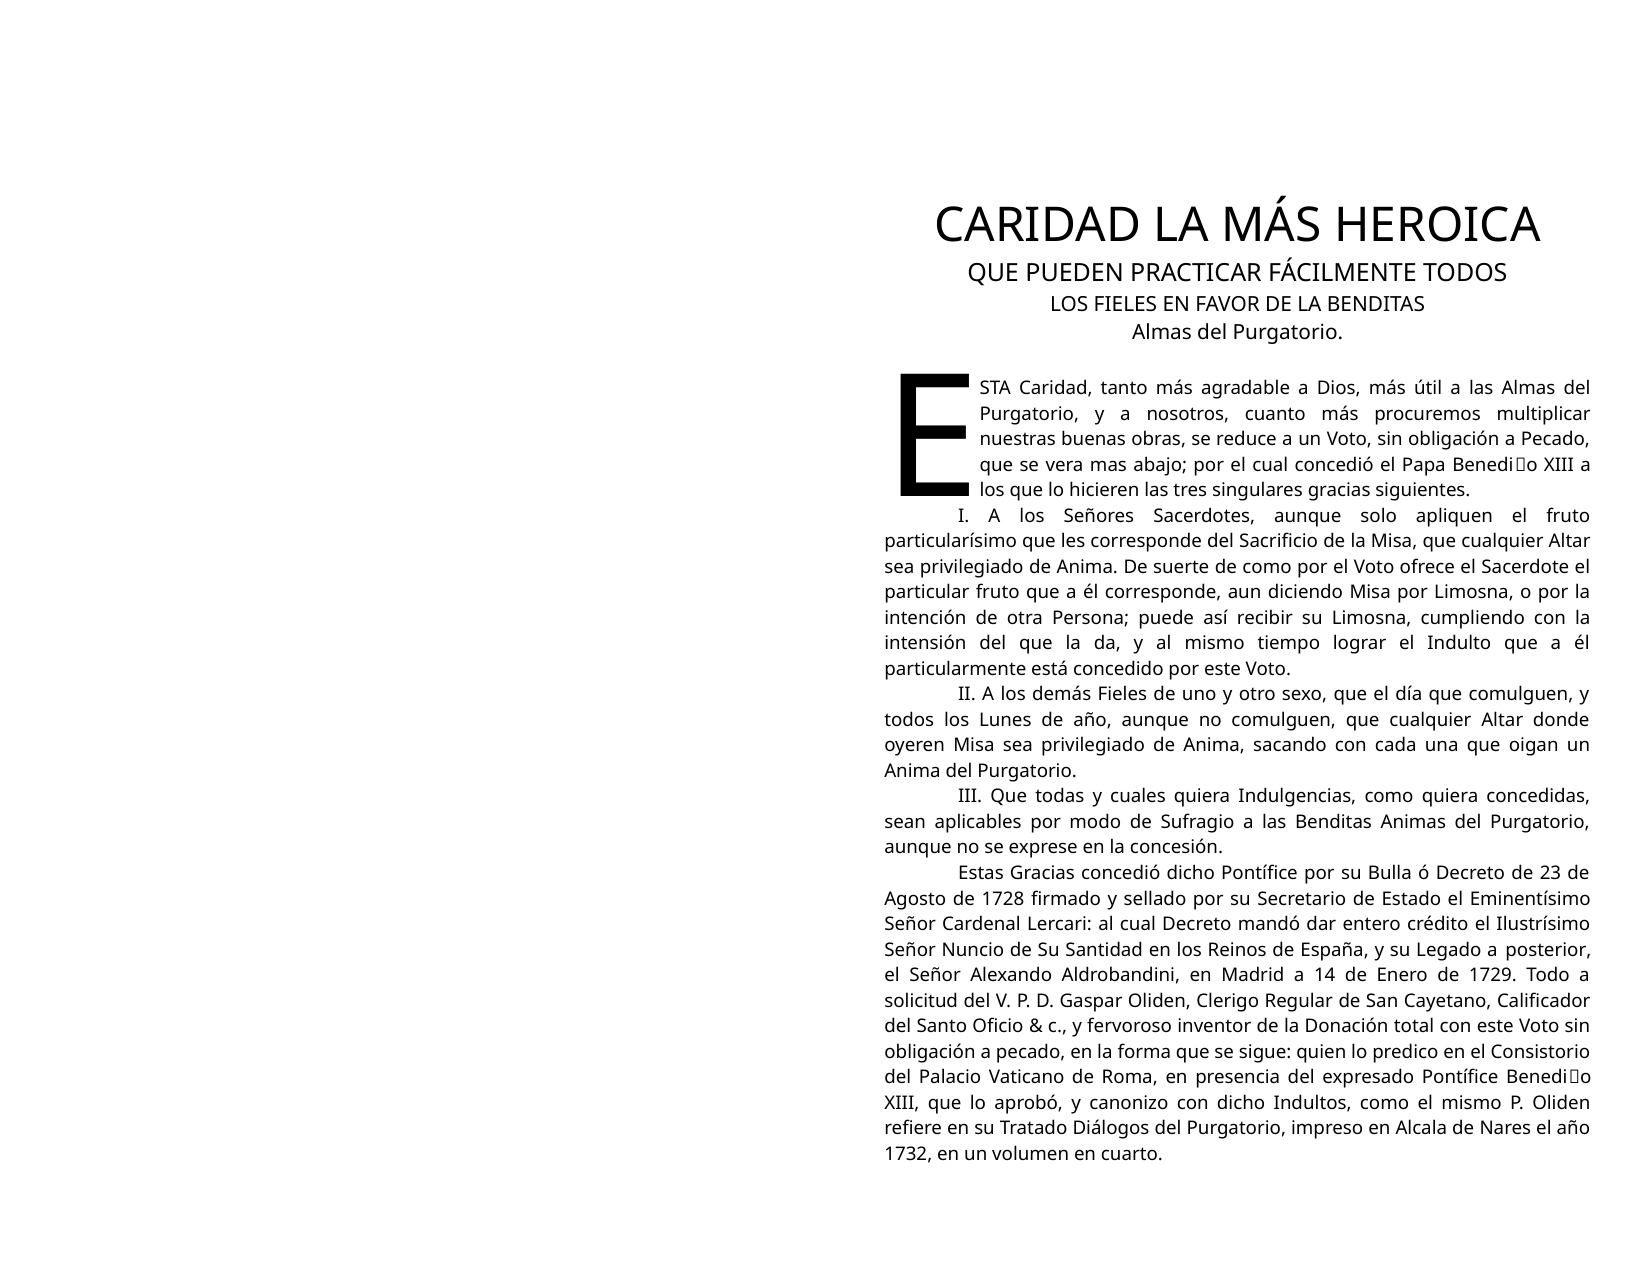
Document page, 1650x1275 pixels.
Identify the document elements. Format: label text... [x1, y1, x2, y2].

text ESTA Caridad, tanto más agradable a Dios, más útil a las Almas del Purgatorio, y a nosotros, cuanto más procuremos multiplicar nuestras buenas obras, se reduce a un Voto, sin obligación a Pecado, que se vera mas abajo; por el cual concedió el Papa Benedio XIII a los que lo hicieren las tres singulares gracias siguientes. [884, 374, 1591, 502]
text III. Que todas y cuales quiera Indulgencias, como quiera concedidas, sean aplicables por modo de Sufragio a las Benditas Animas del Purgatorio, aunque no se exprese en la concesión. [884, 783, 1591, 859]
text Estas Gracias concedió dicho Pontífice por su Bulla ó Decreto de 23 de Agosto de 1728 firmado y sellado por su Secretario de Estado el Eminentísimo Señor Cardenal Lercari: al cual Decreto mandó dar entero crédito el Ilustrísimo Señor Nuncio de Su Santidad en los Reinos de España, y su Legado a posterior, el Señor Alexando Aldrobandini, en Madrid a 14 de Enero de 1729. Todo a solicitud del V. P. D. Gaspar Oliden, Clerigo Regular de San Cayetano, Calificador del Santo Oficio & c., y fervoroso inventor de la Donación total con este Voto sin obligación a pecado, en la forma que se sigue: quien lo predico en el Consistorio del Palacio Vaticano de Roma, en presencia del expresado Pontífice Benedio XIII, que lo aprobó, y canonizo con dicho Indultos, como el mismo P. Oliden refiere en su Tratado Diálogos del Purgatorio, impreso en Alcala de Nares el año 1732, en un volumen en cuarto. [884, 859, 1591, 1166]
text CARIDAD LA MÁS HEROICA [884, 190, 1591, 255]
text LOS FIELES EN FAVOR DE LA BENDITAS [884, 289, 1591, 317]
text II. A los demás Fieles de uno y otro sexo, que el día que comulguen, y todos los Lunes de año, aunque no comulguen, que cualquier Altar donde oyeren Misa sea privilegiado de Anima, sacando con cada una que oigan un Anima del Purgatorio. [884, 681, 1591, 783]
text Almas del Purgatorio. [884, 317, 1591, 346]
text I. A los Señores Sacerdotes, aunque solo apliquen el fruto particularísimo que les corresponde del Sacrificio de la Misa, que cualquier Altar sea privilegiado de Anima. De suerte de como por el Voto ofrece el Sacerdote el particular fruto que a él corresponde, aun diciendo Misa por Limosna, o por la intención de otra Persona; puede así recibir su Limosna, cumpliendo con la intensión del que la da, y al mismo tiempo lograr el Indulto que a él particularmente está concedido por este Voto. [884, 502, 1591, 681]
text QUE PUEDEN PRACTICAR FÁCILMENTE TODOS [884, 255, 1591, 289]
